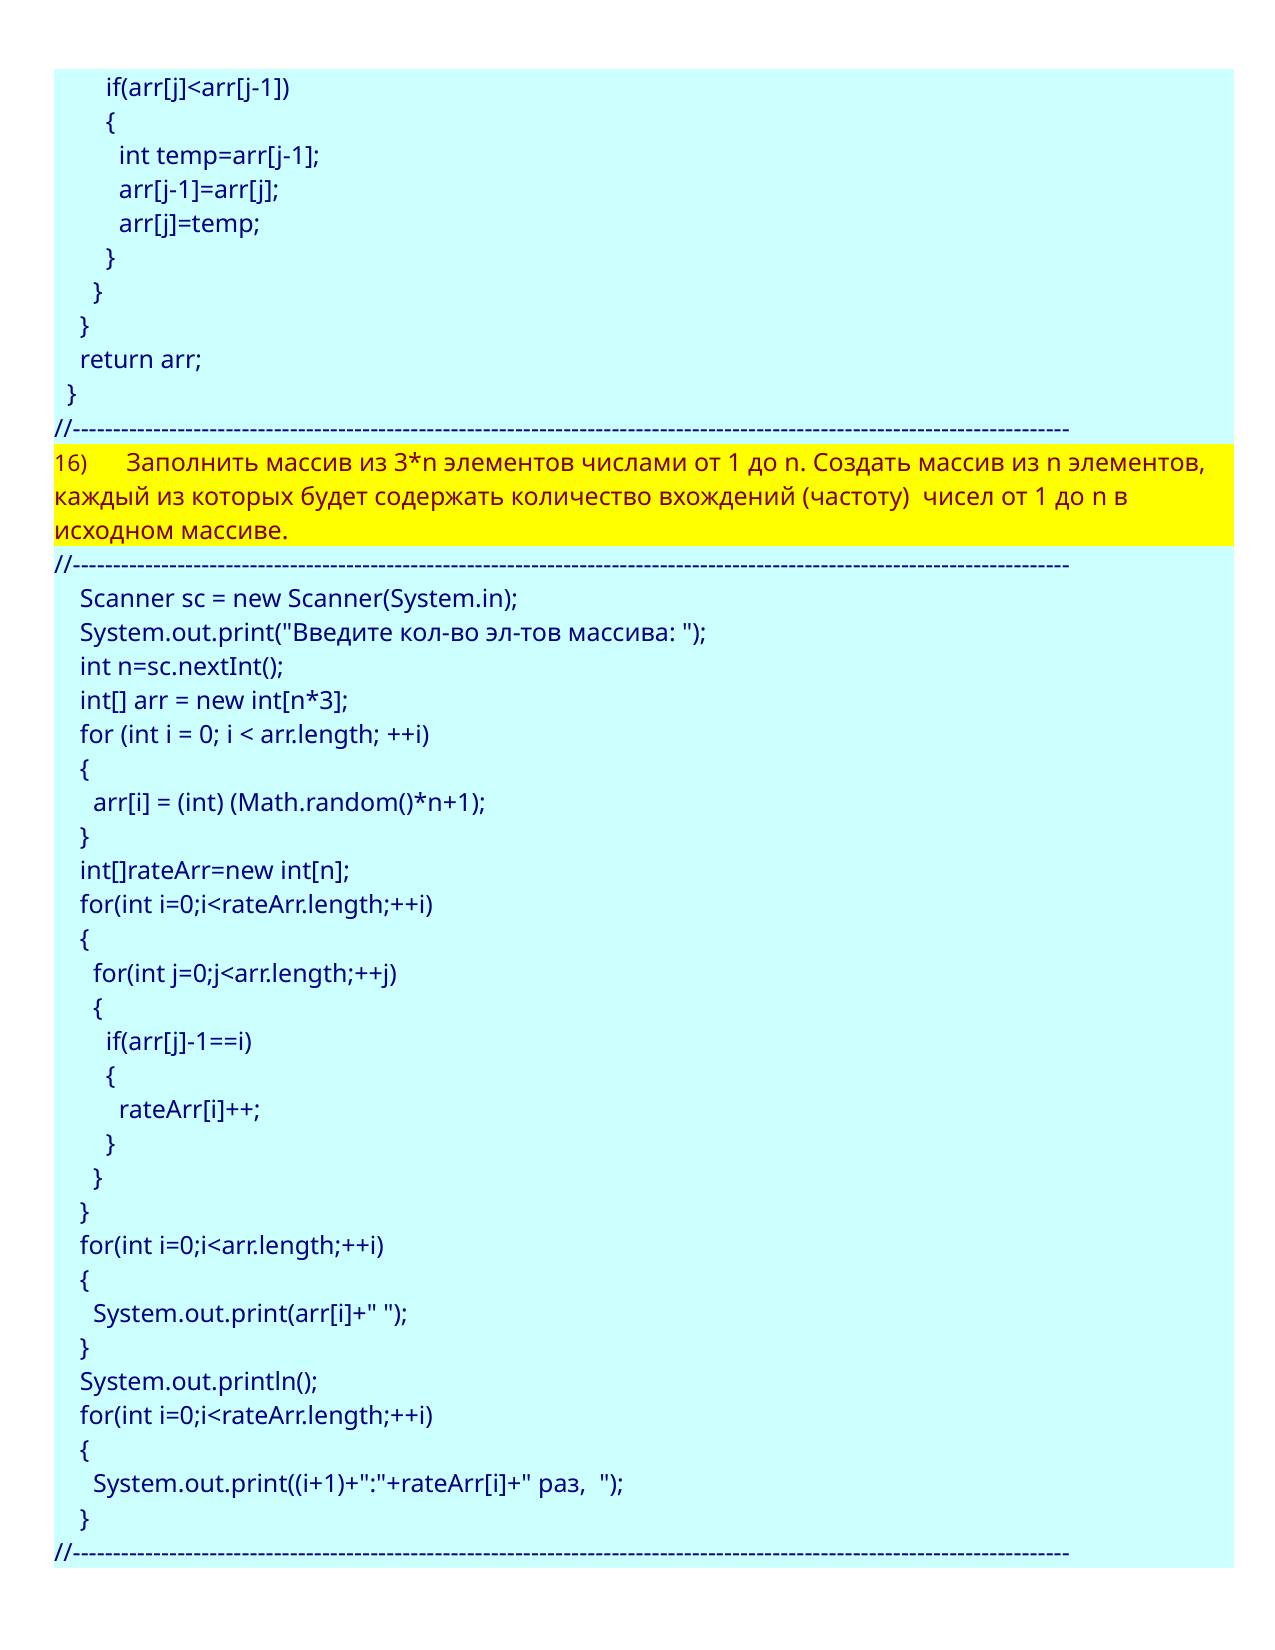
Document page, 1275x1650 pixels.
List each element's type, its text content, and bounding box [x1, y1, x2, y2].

list { [54, 1432, 1234, 1466]
list } [54, 1194, 1234, 1228]
list System.out.print(arr[i]+" "); [54, 1296, 1234, 1330]
list } [54, 376, 1234, 410]
list int[] arr = new int[n*3]; [54, 683, 1234, 717]
list } [54, 1500, 1234, 1534]
list for(int i=0;i<arr.length;++i) [54, 1228, 1234, 1262]
list { [54, 989, 1234, 1023]
list { [54, 1262, 1234, 1296]
list arr[j]=temp; [54, 206, 1234, 240]
list { [54, 1057, 1234, 1091]
list System.out.println(); [54, 1364, 1234, 1398]
list } [54, 1126, 1234, 1159]
list } [54, 308, 1234, 342]
list System.out.print("Введите кол-во эл-тов массива: "); [54, 614, 1234, 649]
list { [54, 104, 1234, 138]
list } [54, 1330, 1234, 1364]
list } [54, 819, 1234, 853]
list for(int i=0;i<rateArr.length;++i) [54, 1398, 1234, 1432]
list if(arr[j]-1==i) [54, 1023, 1234, 1057]
list return arr; [54, 342, 1234, 376]
list for(int j=0;j<arr.length;++j) [54, 955, 1234, 989]
list for(int i=0;i<rateArr.length;++i) [54, 887, 1234, 921]
list arr[i] = (int) (Math.random()*n+1); [54, 785, 1234, 819]
list int temp=arr[j-1]; [54, 138, 1234, 172]
list int n=sc.nextInt(); [54, 649, 1234, 683]
list { [54, 751, 1234, 785]
list { [54, 921, 1234, 955]
list Заполнить массив из 3*n элементов числами от 1 до n. Создать массив из n элементов, каждый из которых будет содержать количество вхождений (частоту) чисел от 1 до n в исходном массиве. [54, 444, 1234, 546]
list Scanner sc = new Scanner(System.in); [54, 581, 1234, 614]
list int[]rateArr=new int[n]; [54, 853, 1234, 887]
list //---------------------------------------------------------------------------------------------------------------------------- [54, 546, 1234, 581]
list System.out.print((i+1)+":"+rateArr[i]+" раз, "); [54, 1466, 1234, 1500]
list } [54, 1159, 1234, 1194]
list } [54, 274, 1234, 308]
list } [54, 240, 1234, 274]
list rateArr[i]++; [54, 1091, 1234, 1126]
list //---------------------------------------------------------------------------------------------------------------------------- [54, 410, 1234, 444]
list if(arr[j]<arr[j-1]) [54, 69, 1234, 104]
list for (int i = 0; i < arr.length; ++i) [54, 717, 1234, 751]
list arr[j-1]=arr[j]; [54, 172, 1234, 206]
list //---------------------------------------------------------------------------------------------------------------------------- [54, 1534, 1234, 1568]
